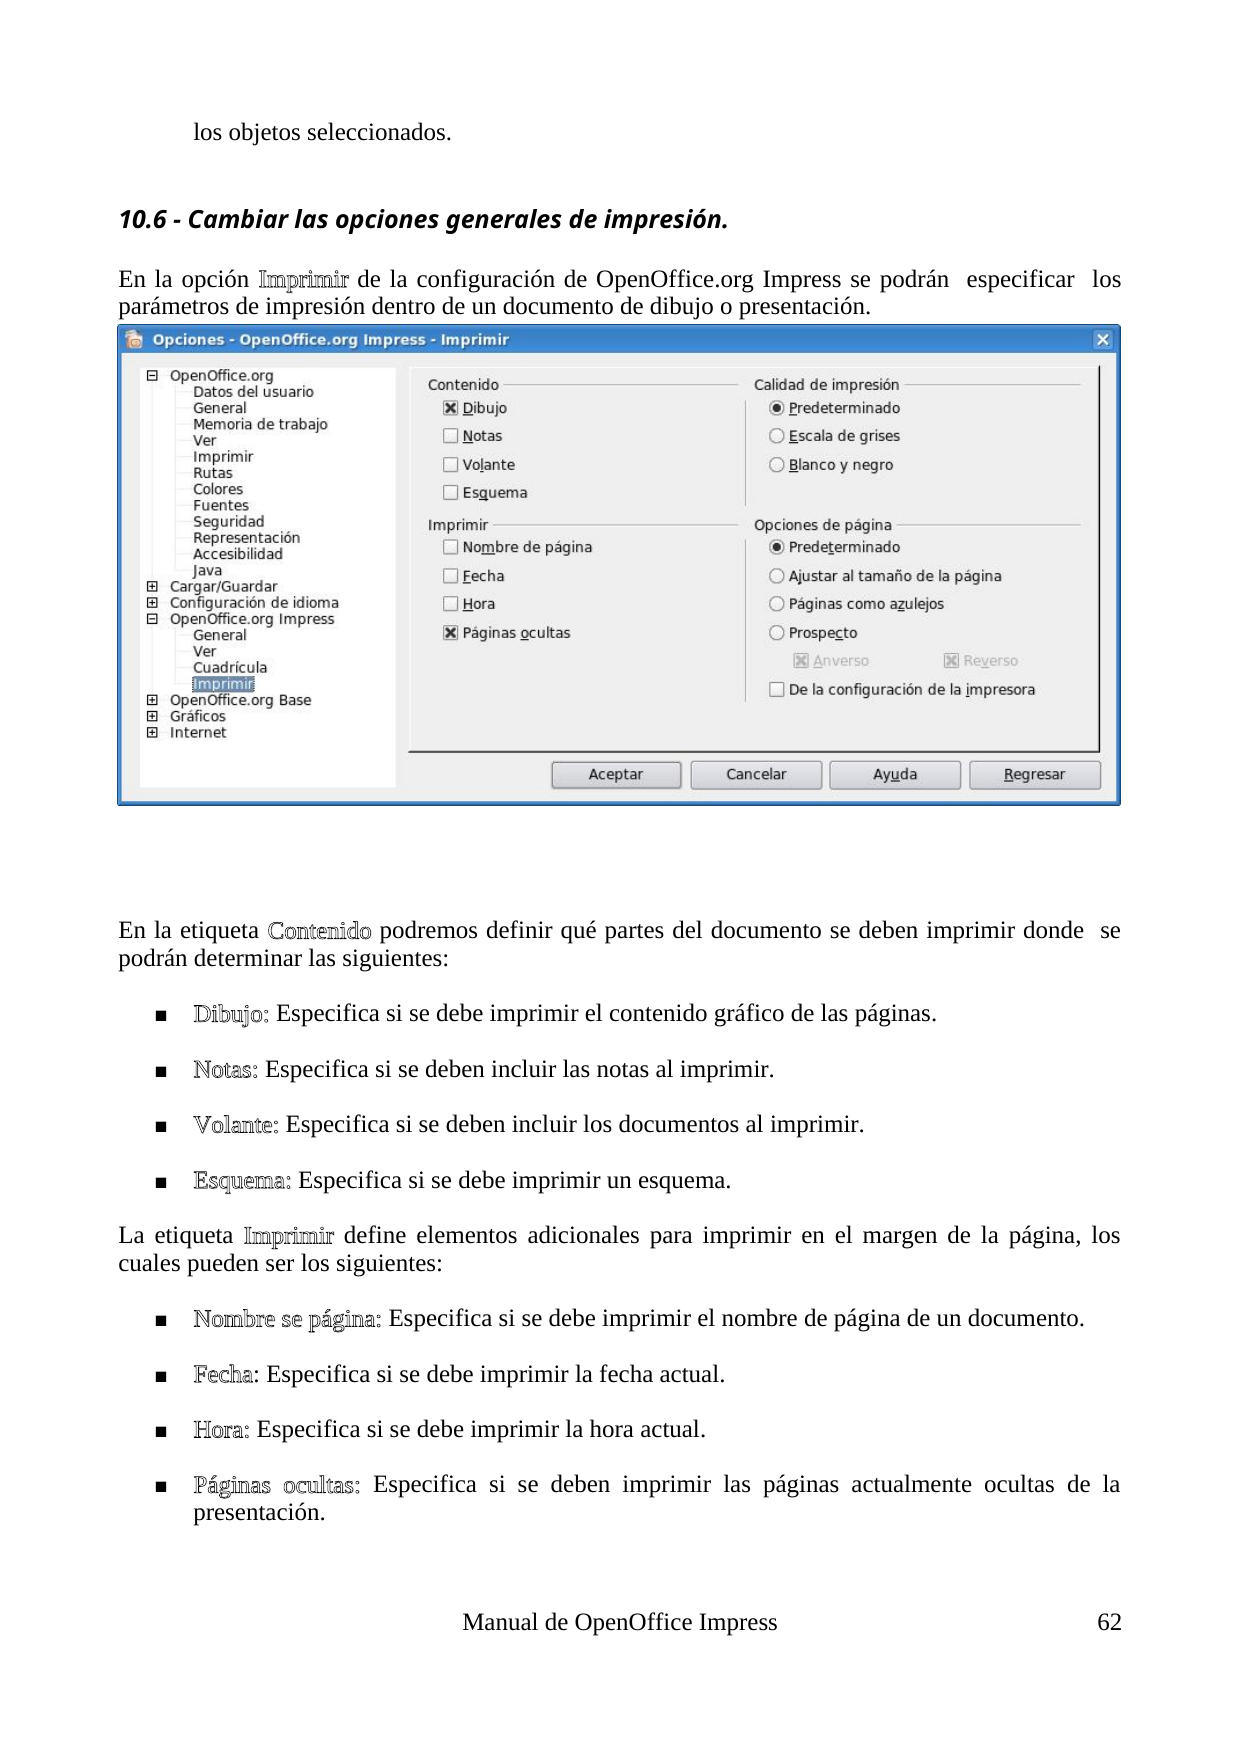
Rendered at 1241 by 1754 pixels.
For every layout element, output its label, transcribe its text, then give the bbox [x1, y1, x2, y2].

text La etiqueta Imprimir define elementos adicionales para imprimir en el margen de la página, los cuales pueden ser los siguientes: [118, 1221, 1122, 1277]
text En la etiqueta Contenido podremos definir qué partes del documento se deben imprimir donde se podrán determinar las siguientes: [118, 916, 1122, 972]
list los objetos seleccionados. [156, 118, 1122, 146]
list Volante: Especifica si se deben incluir los documentos al imprimir. [156, 1110, 1122, 1138]
list Dibujo: Especifica si se debe imprimir el contenido gráfico de las páginas. [156, 999, 1122, 1027]
list Páginas ocultas: Especifica si se deben imprimir las páginas actualmente ocultas de la presentación. [156, 1471, 1122, 1526]
list Fecha: Especifica si se debe imprimir la fecha actual. [156, 1360, 1122, 1387]
list Notas: Especifica si se deben incluir las notas al imprimir. [156, 1055, 1122, 1083]
text 10.6 - Cambiar las opciones generales de impresión. [118, 201, 1122, 235]
list Esquema: Especifica si se debe imprimir un esquema. [156, 1166, 1122, 1193]
list Nombre se página: Especifica si se debe imprimir el nombre de página de un documento. [156, 1304, 1122, 1332]
list Hora: Especifica si se debe imprimir la hora actual. [156, 1415, 1122, 1443]
picture [117, 324, 1121, 806]
text En la opción Imprimir de la configuración de OpenOffice.org Impress se podrán especificar los parámetros de impresión dentro de un documento de dibujo o presentación. [118, 265, 1122, 320]
